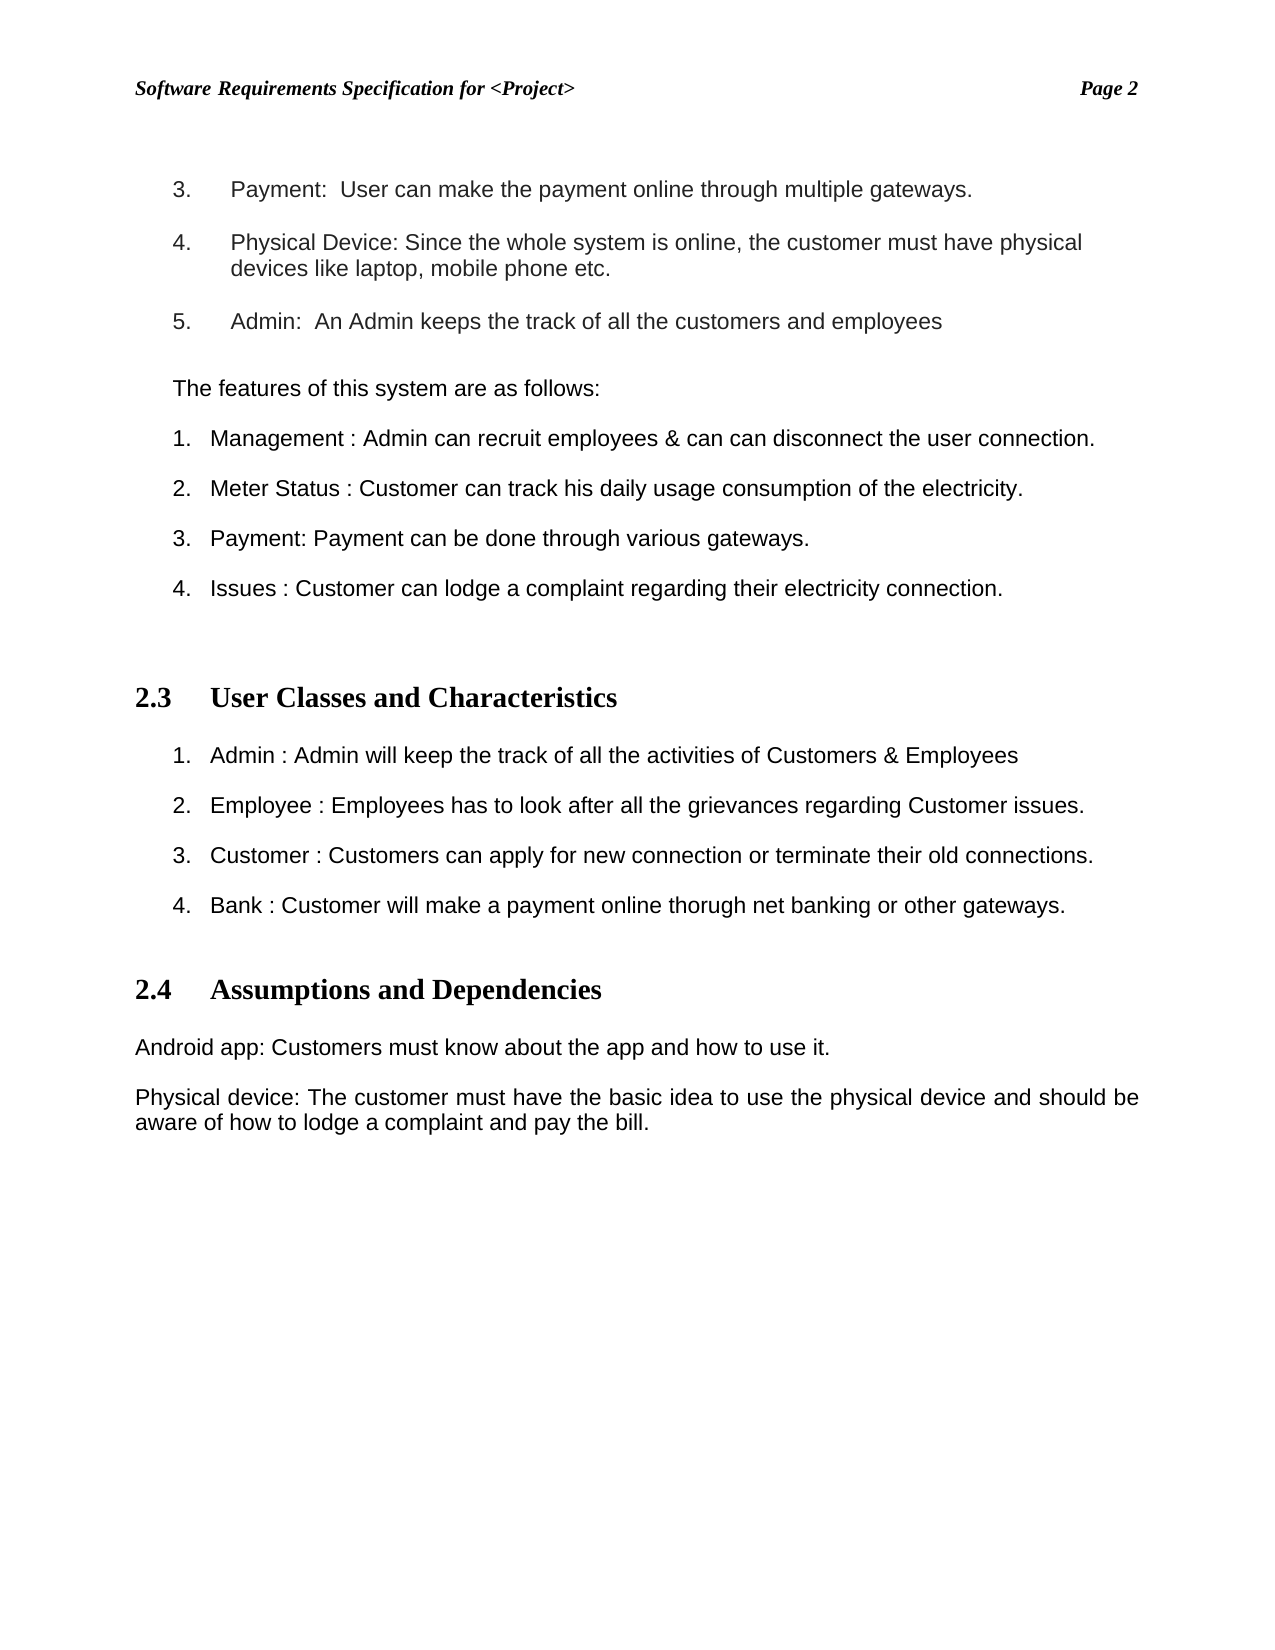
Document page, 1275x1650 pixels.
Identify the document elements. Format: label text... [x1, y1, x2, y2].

list Payment: User can make the payment online through multiple gateways. [172, 176, 1140, 203]
list Meter Status : Customer can track his daily usage consumption of the electricity. [172, 476, 1140, 501]
list Employee : Employees has to look after all the grievances regarding Customer issues. [172, 793, 1140, 818]
list Bank : Customer will make a payment online thorugh net banking or other gateways. [172, 893, 1140, 918]
subtitle User Classes and Characteristics [135, 680, 1140, 714]
list Issues : Customer can lodge a complaint regarding their electricity connection. [172, 576, 1140, 601]
list Customer : Customers can apply for new connection or terminate their old connections. [172, 843, 1140, 868]
subtitle Assumptions and Dependencies [135, 972, 1140, 1006]
list Admin : Admin will keep the track of all the activities of Customers & Employees [172, 743, 1140, 768]
list Admin: An Admin keeps the track of all the customers and employees [172, 308, 1140, 334]
list Management : Admin can recruit employees & can can disconnect the user connection. [172, 426, 1140, 451]
text The features of this system are as follows: [172, 376, 1140, 401]
list Payment: Payment can be done through various gateways. [172, 526, 1140, 551]
list Physical Device: Since the whole system is online, the customer must have physical devices like laptop, mobile phone etc. [172, 229, 1140, 282]
text Android app: Customers must know about the app and how to use it. [135, 1035, 1140, 1060]
text Physical device: The customer must have the basic idea to use the physical device and should be aware of how to lodge a complaint and pay the bill. [135, 1085, 1140, 1135]
